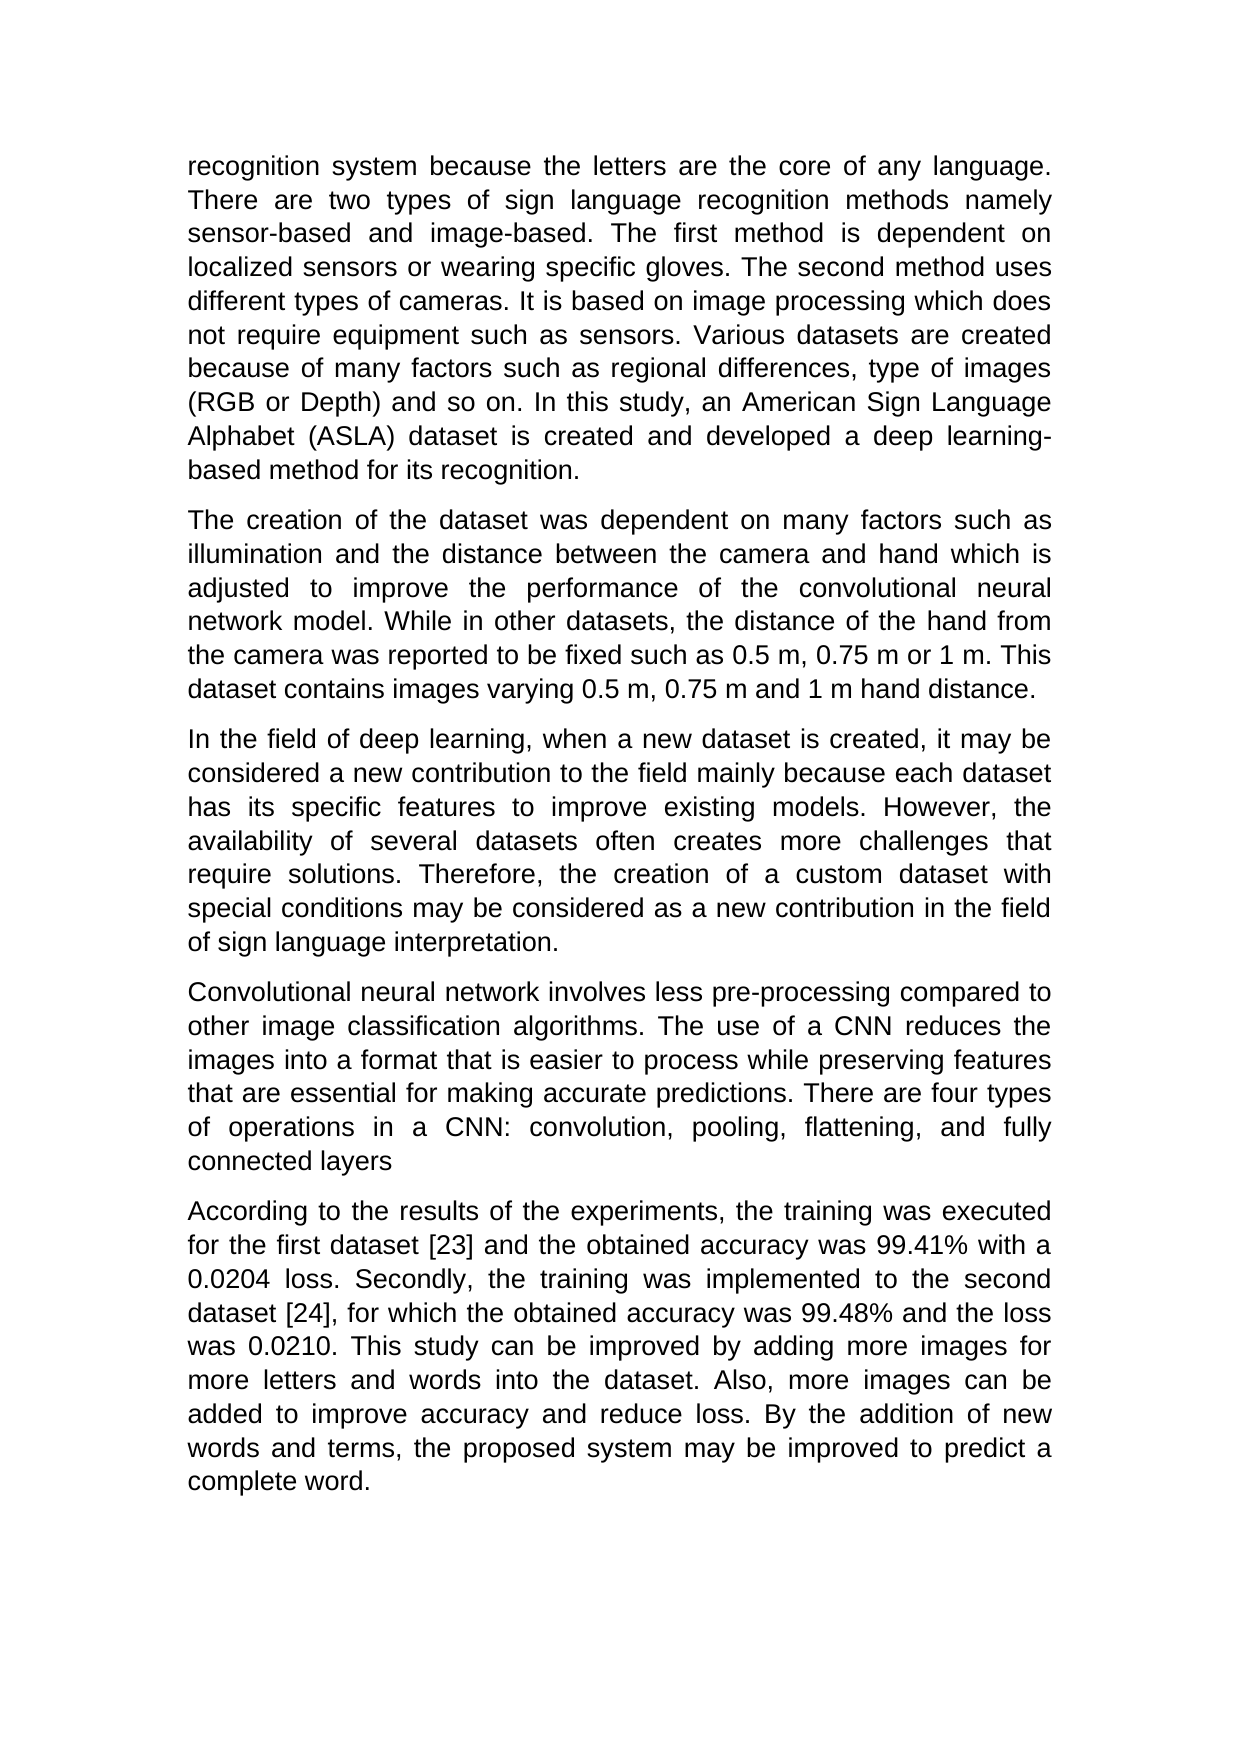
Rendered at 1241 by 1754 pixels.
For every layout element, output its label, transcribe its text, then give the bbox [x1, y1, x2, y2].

text Convolutional neural network involves less pre-processing compared to other image classification algorithms. The use of a CNN reduces the images into a format that is easier to process while preserving features that are essential for making accurate predictions. There are four types of operations in a CNN: convolution, pooling, flattening, and fully connected layers [187, 976, 1053, 1176]
text According to the results of the experiments, the training was executed for the first dataset [23] and the obtained accuracy was 99.41% with a 0.0204 loss. Secondly, the training was implemented to the second dataset [24], for which the obtained accuracy was 99.48% and the loss was 0.0210. This study can be improved by adding more images for more letters and words into the dataset. Also, more images can be added to improve accuracy and reduce loss. By the addition of new words and terms, the proposed system may be improved to predict a complete word. [187, 1195, 1053, 1497]
text In the field of deep learning, when a new dataset is created, it may be considered a new contribution to the field mainly because each dataset has its specific features to improve existing models. However, the availability of several datasets often creates more challenges that require solutions. Therefore, the creation of a custom dataset with special conditions may be considered as a new contribution in the field of sign language interpretation. [187, 723, 1053, 957]
text recognition system because the letters are the core of any language. There are two types of sign language recognition methods namely sensor-based and image-based. The first method is dependent on localized sensors or wearing specific gloves. The second method uses different types of cameras. It is based on image processing which does not require equipment such as sensors. Various datasets are created because of many factors such as regional differences, type of images (RGB or Depth) and so on. In this study, an American Sign Language Alphabet (ASLA) dataset is created and developed a deep learning-based method for its recognition. [187, 150, 1053, 485]
text The creation of the dataset was dependent on many factors such as illumination and the distance between the camera and hand which is adjusted to improve the performance of the convolutional neural network model. While in other datasets, the distance of the hand from the camera was reported to be fixed such as 0.5 m, 0.75 m or 1 m. This dataset contains images varying 0.5 m, 0.75 m and 1 m hand distance. [187, 504, 1053, 704]
